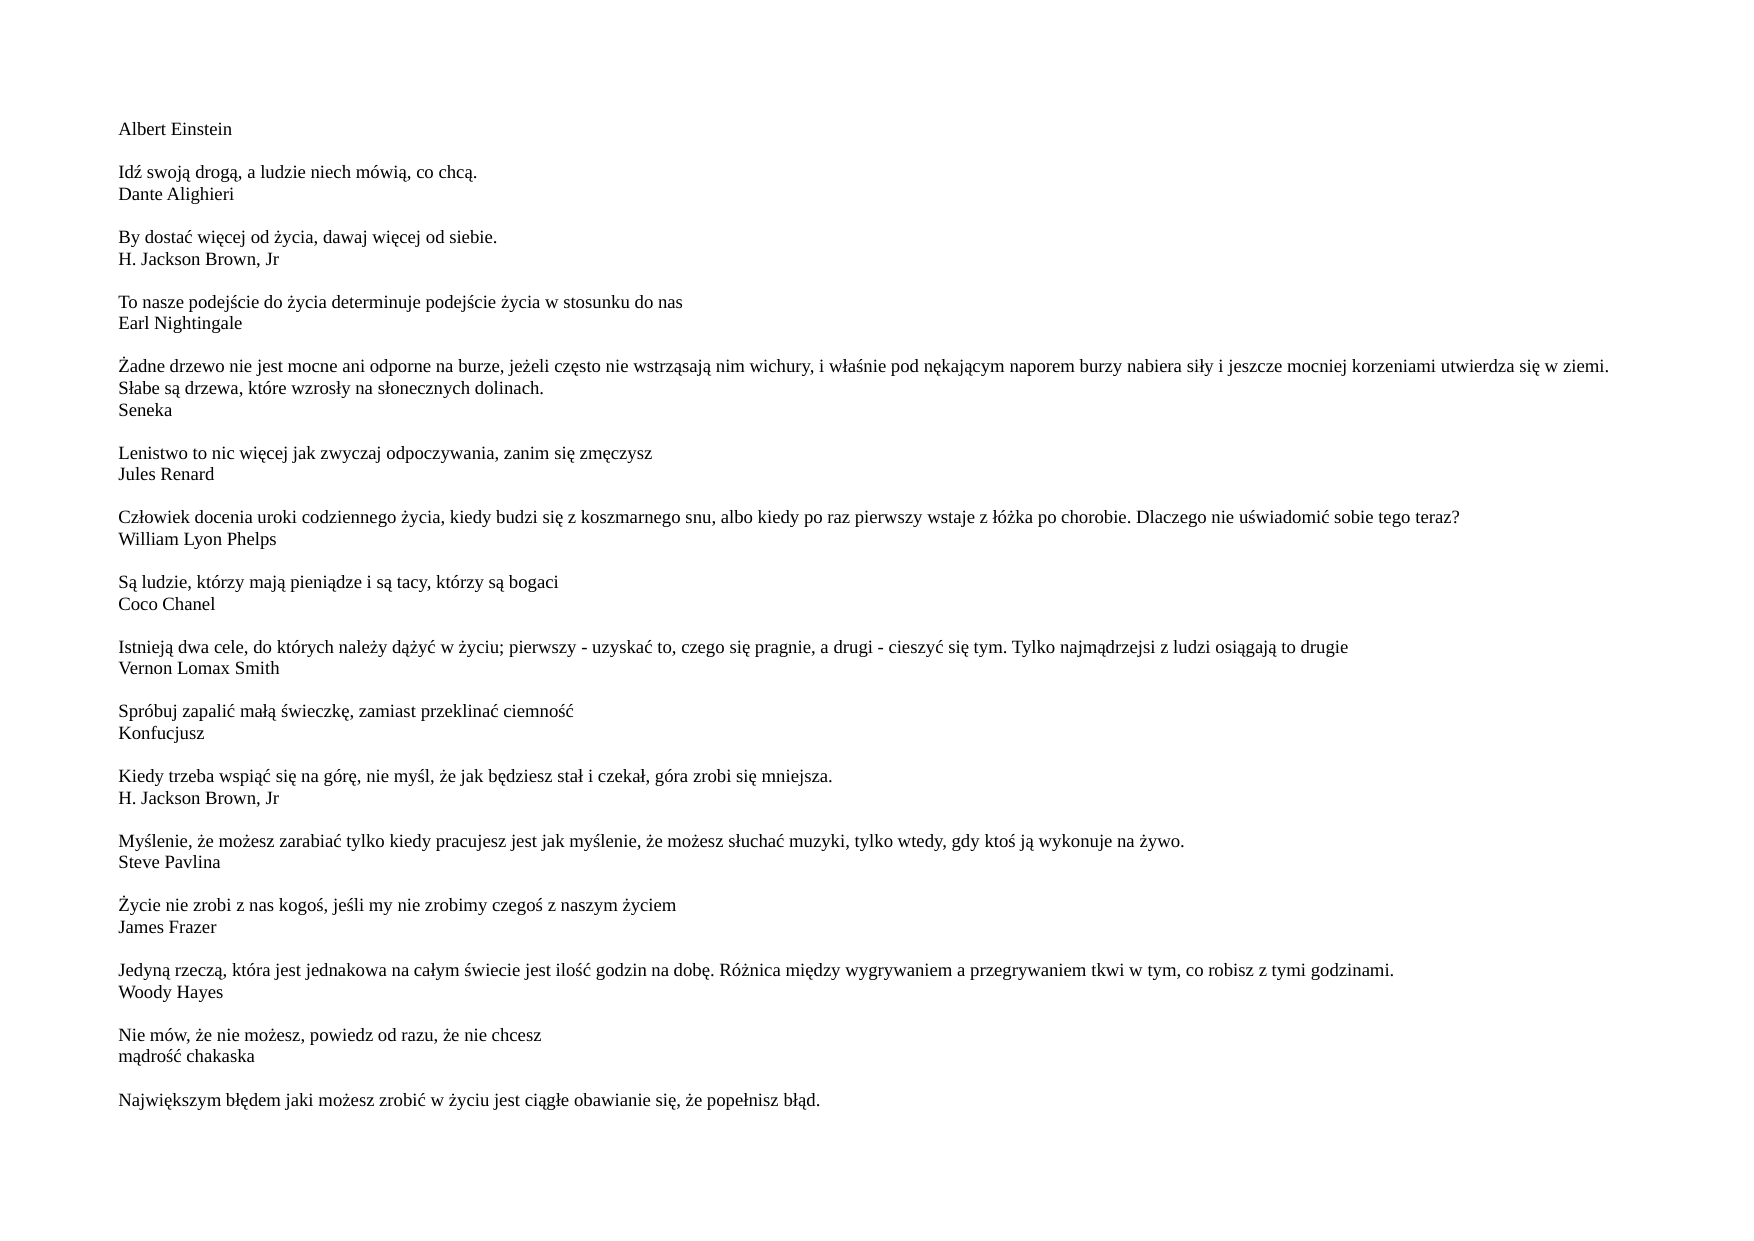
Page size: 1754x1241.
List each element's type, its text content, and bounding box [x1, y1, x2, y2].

text Jedyną rzeczą, która jest jednakowa na całym świecie jest ilość godzin na dobę. Różnica między wygrywaniem a przegrywaniem tkwi w tym, co robisz z tymi godzinami. [118, 959, 1636, 981]
text Coco Chanel [118, 592, 1636, 614]
text To nasze podejście do życia determinuje podejście życia w stosunku do nas [118, 291, 1636, 312]
text Jules Renard [118, 463, 1636, 485]
text H. Jackson Brown, Jr [118, 787, 1636, 808]
text Spróbuj zapalić małą świeczkę, zamiast przeklinać ciemność [118, 700, 1636, 722]
text Żadne drzewo nie jest mocne ani odporne na burze, jeżeli często nie wstrząsają nim wichury, i właśnie pod nękającym naporem burzy nabiera siły i jeszcze mocniej korzeniami utwierdza się w ziemi. Słabe są drzewa, które wzrosły na słonecznych dolinach. [118, 355, 1636, 398]
text Są ludzie, którzy mają pieniądze i są tacy, którzy są bogaci [118, 571, 1636, 592]
text Seneka [118, 398, 1636, 420]
text Największym błędem jaki możesz zrobić w życiu jest ciągłe obawianie się, że popełnisz błąd. [118, 1088, 1636, 1110]
text Earl Nightingale [118, 312, 1636, 334]
text Dante Alighieri [118, 183, 1636, 204]
text mądrość chakaska [118, 1045, 1636, 1067]
text Kiedy trzeba wspiąć się na górę, nie myśl, że jak będziesz stał i czekał, góra zrobi się mniejsza. [118, 765, 1636, 787]
text Vernon Lomax Smith [118, 657, 1636, 679]
text Życie nie zrobi z nas kogoś, jeśli my nie zrobimy czegoś z naszym życiem [118, 894, 1636, 916]
text Konfucjusz [118, 722, 1636, 743]
text Nie mów, że nie możesz, powiedz od razu, że nie chcesz [118, 1024, 1636, 1045]
text Myślenie, że możesz zarabiać tylko kiedy pracujesz jest jak myślenie, że możesz słuchać muzyki, tylko wtedy, gdy ktoś ją wykonuje na żywo. [118, 830, 1636, 851]
text James Frazer [118, 916, 1636, 937]
text Lenistwo to nic więcej jak zwyczaj odpoczywania, zanim się zmęczysz [118, 442, 1636, 463]
text Steve Pavlina [118, 851, 1636, 873]
text Woody Hayes [118, 981, 1636, 1002]
text H. Jackson Brown, Jr [118, 247, 1636, 269]
text Idź swoją drogą, a ludzie niech mówią, co chcą. [118, 161, 1636, 183]
text William Lyon Phelps [118, 528, 1636, 549]
text Albert Einstein [118, 118, 1636, 140]
text Istnieją dwa cele, do których należy dążyć w życiu; pierwszy - uzyskać to, czego się pragnie, a drugi - cieszyć się tym. Tylko najmądrzejsi z ludzi osiągają to drugie [118, 636, 1636, 657]
text Człowiek docenia uroki codziennego życia, kiedy budzi się z koszmarnego snu, albo kiedy po raz pierwszy wstaje z łóżka po chorobie. Dlaczego nie uświadomić sobie tego teraz? [118, 506, 1636, 528]
text By dostać więcej od życia, dawaj więcej od siebie. [118, 226, 1636, 247]
